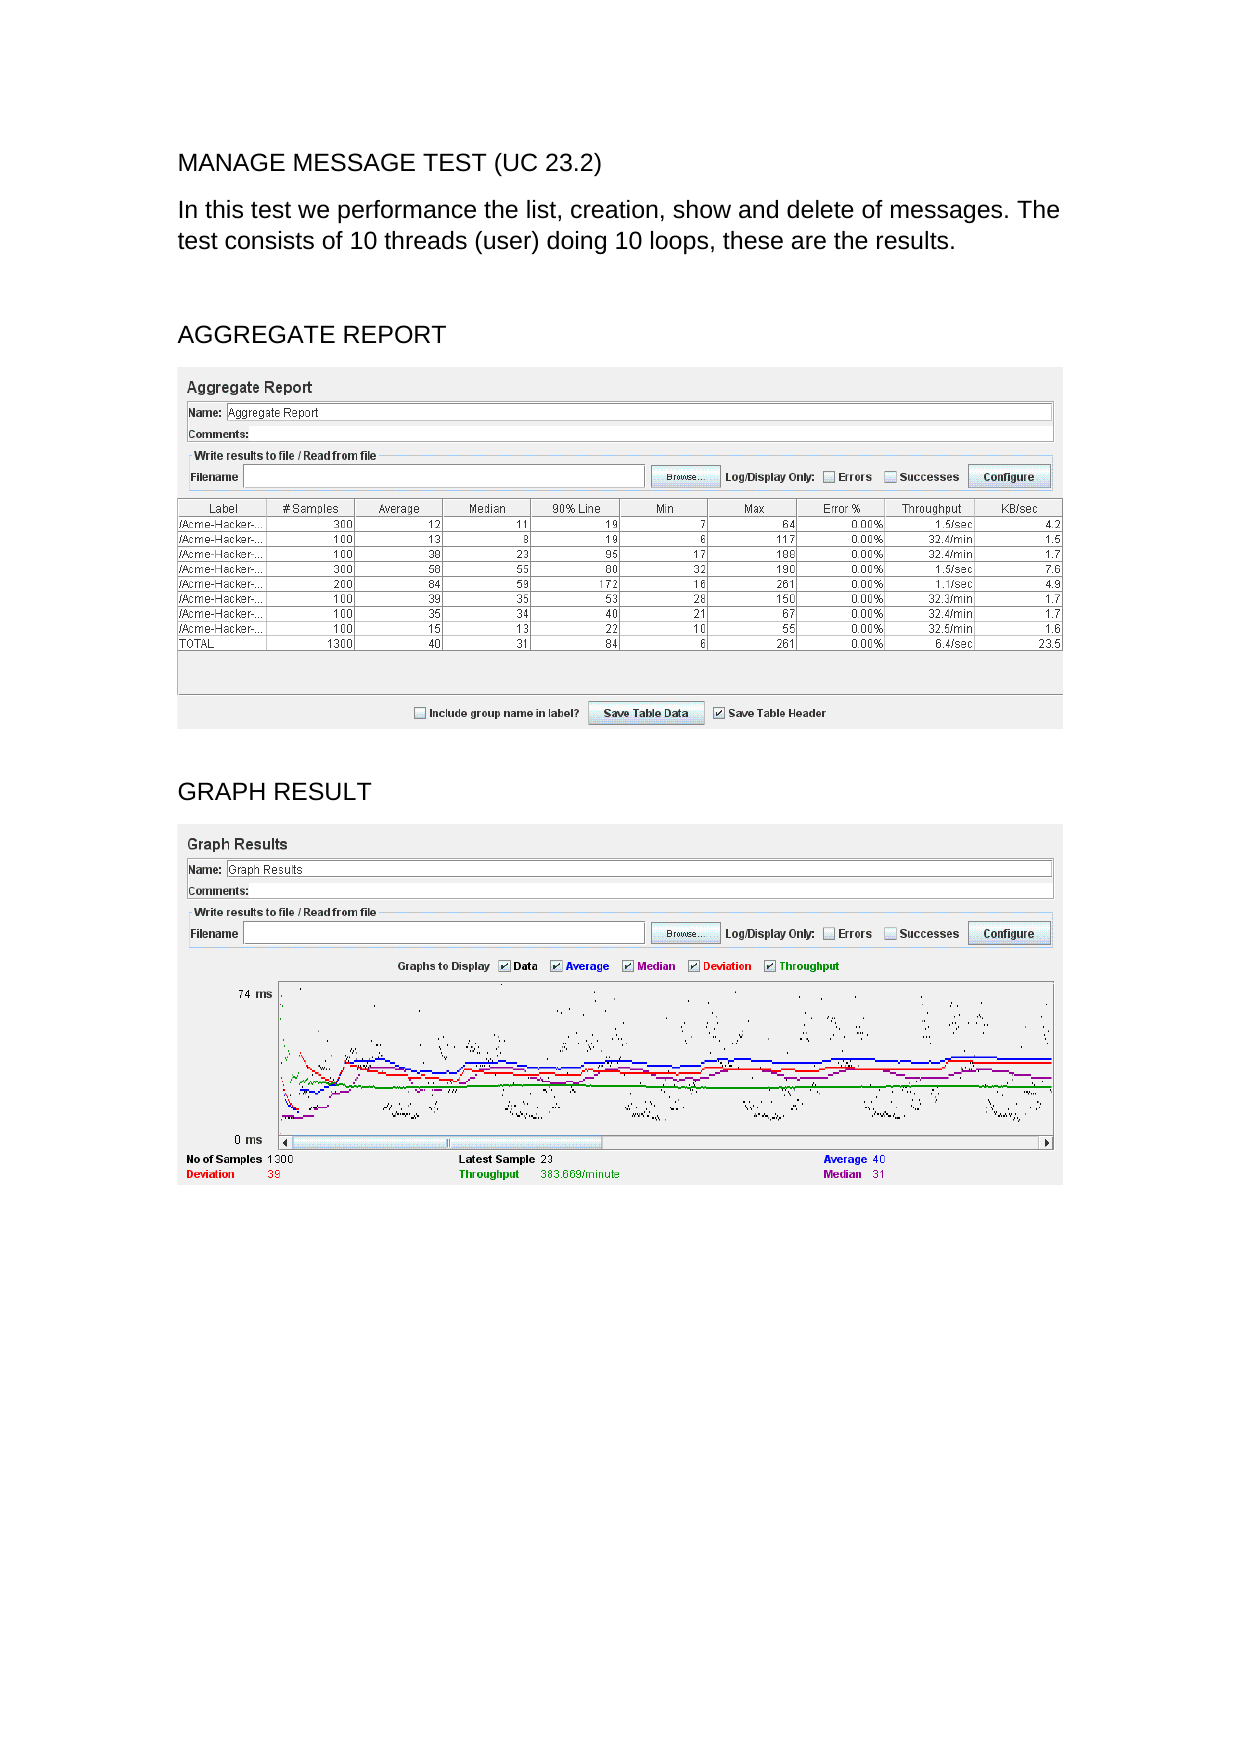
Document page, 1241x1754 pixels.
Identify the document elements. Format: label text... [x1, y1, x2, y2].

text AGGREGATE REPORT [177, 321, 1063, 349]
text In this test we performance the list, creation, show and delete of messages. The test consists of 10 threads (user) doing 10 loops, these are the results. [177, 195, 1063, 254]
text GRAPH RESULT [177, 777, 1063, 806]
text MANAGE MESSAGE TEST (UC 23.2) [177, 148, 1063, 176]
